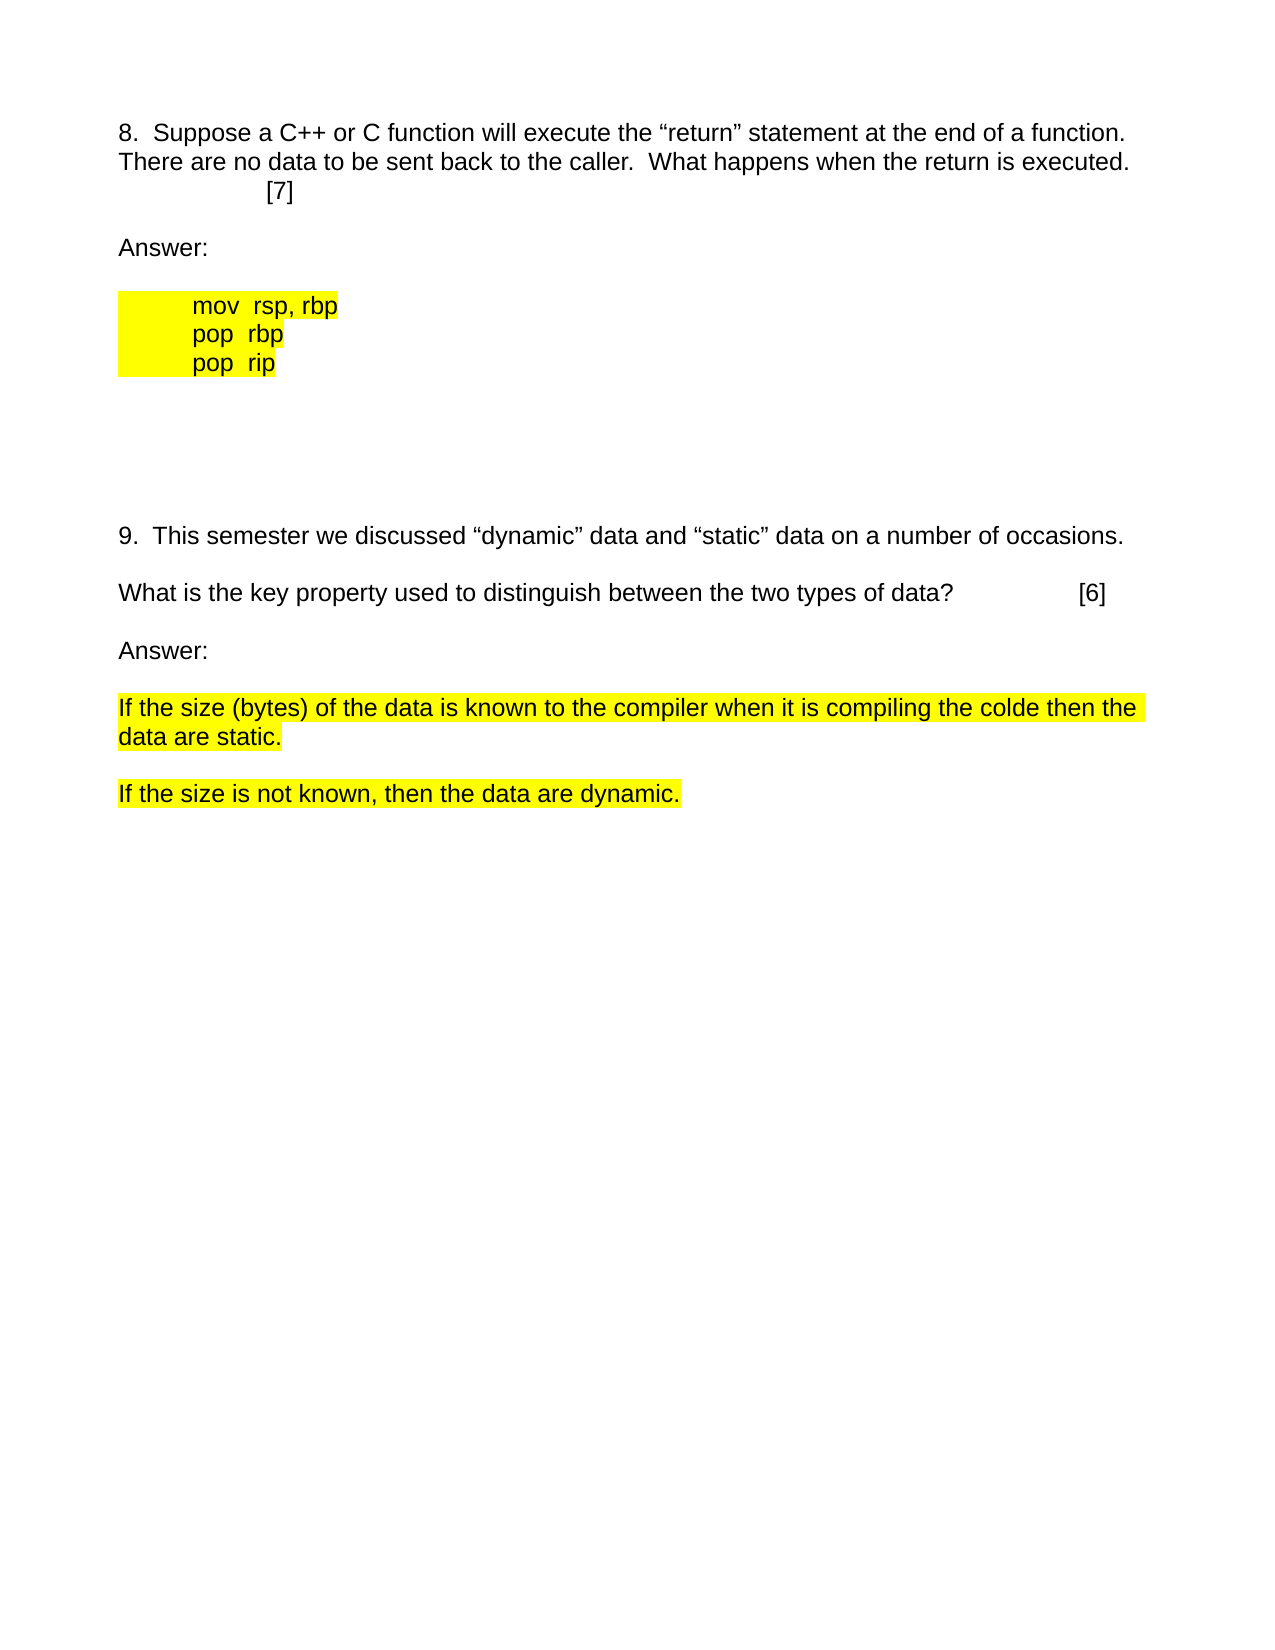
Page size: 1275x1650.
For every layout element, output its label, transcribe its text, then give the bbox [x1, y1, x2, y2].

text If the size is not known, then the data are dynamic. [118, 779, 1157, 808]
text Answer: [118, 233, 1157, 262]
text What is the key property used to distinguish between the two types of data? [6] [118, 578, 1157, 607]
text pop rbp [118, 319, 1157, 348]
text 8. Suppose a C++ or C function will execute the “return” statement at the end of a function. There are no data to be sent back to the caller. What happens when the return is executed. [7] [118, 118, 1157, 204]
text mov rsp, rbp [118, 291, 1157, 319]
text 9. This semester we discussed “dynamic” data and “static” data on a number of occasions. [118, 521, 1157, 549]
text Answer: [118, 636, 1157, 664]
text pop rip [118, 348, 1157, 377]
text If the size (bytes) of the data is known to the compiler when it is compiling the colde then the data are static. [118, 693, 1157, 751]
